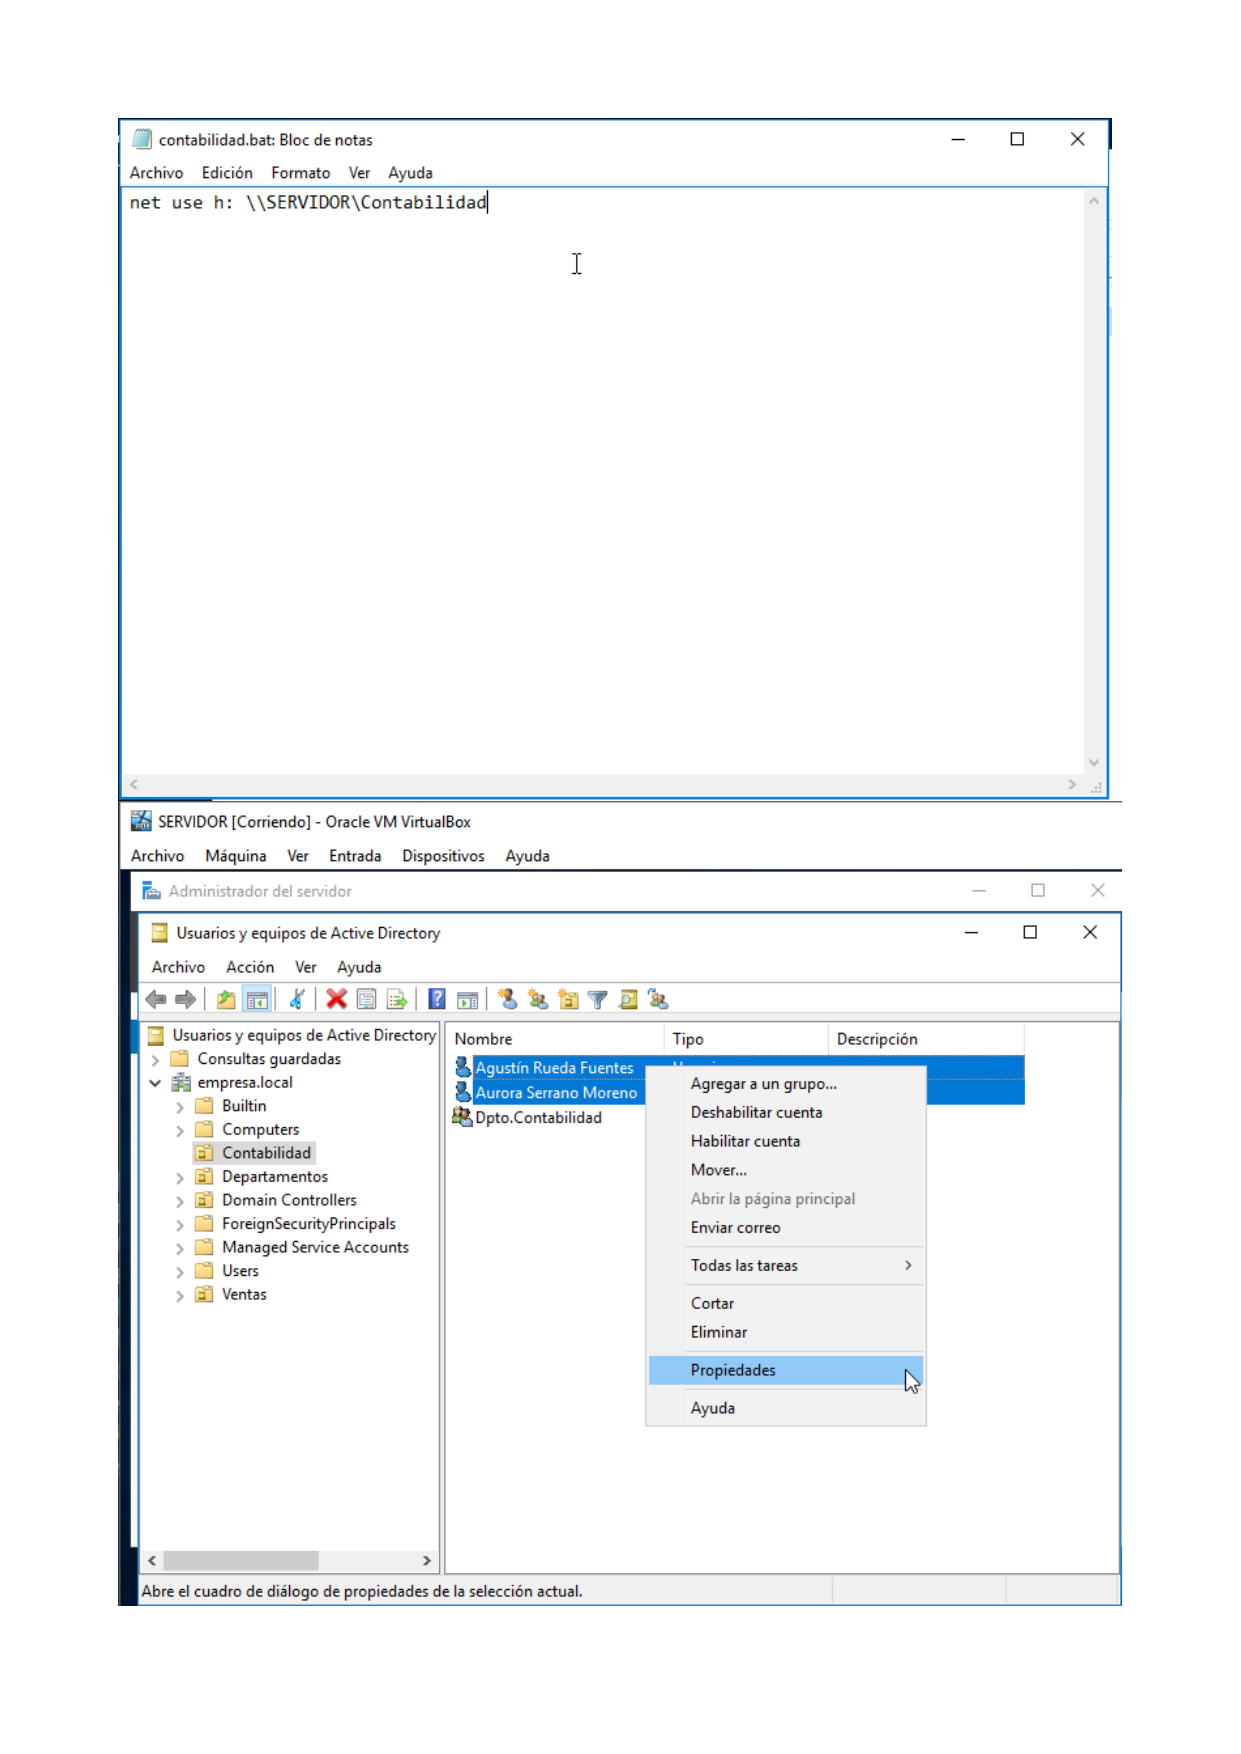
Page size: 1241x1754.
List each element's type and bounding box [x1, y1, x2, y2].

picture [118, 118, 1123, 1606]
